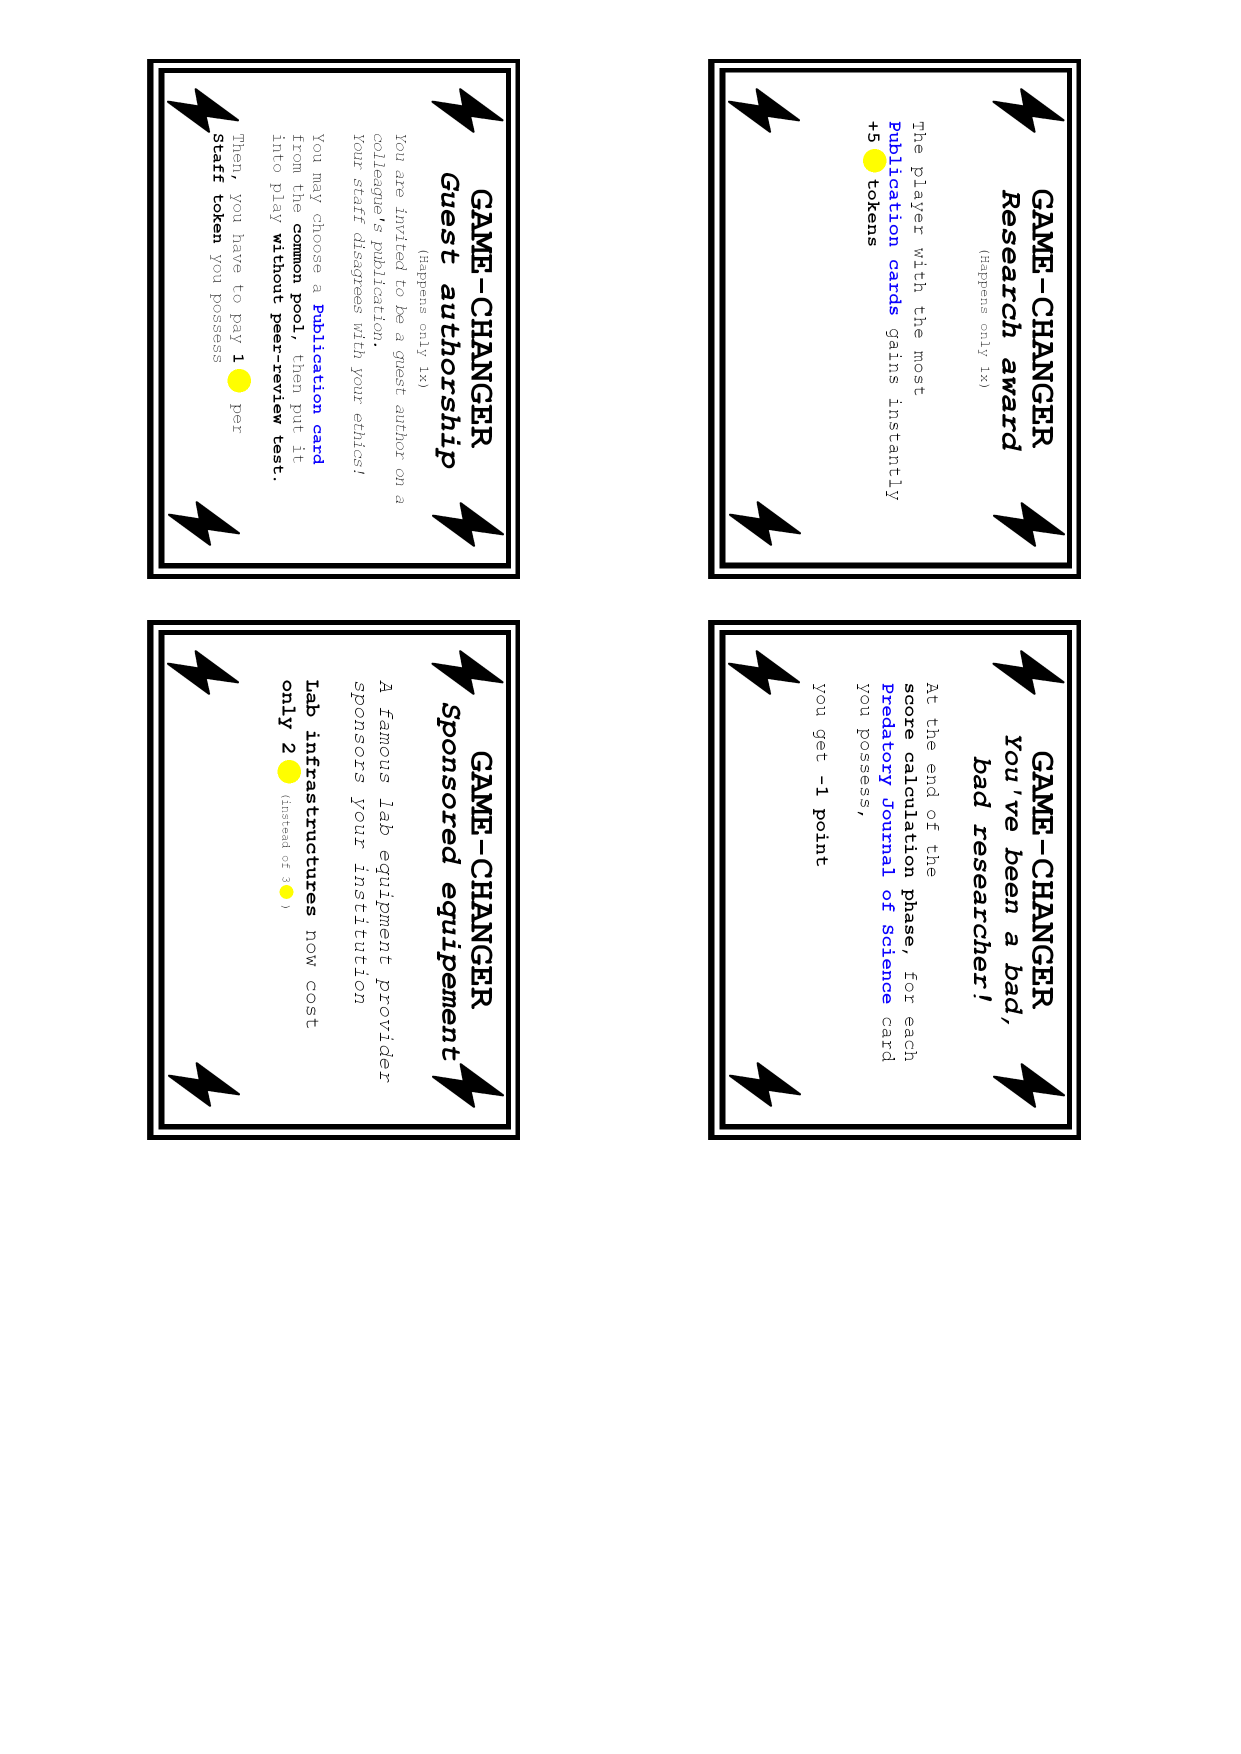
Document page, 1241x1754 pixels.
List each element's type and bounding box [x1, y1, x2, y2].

picture [147, 620, 520, 1140]
picture [708, 59, 1081, 579]
picture [147, 59, 520, 579]
picture [708, 620, 1081, 1140]
